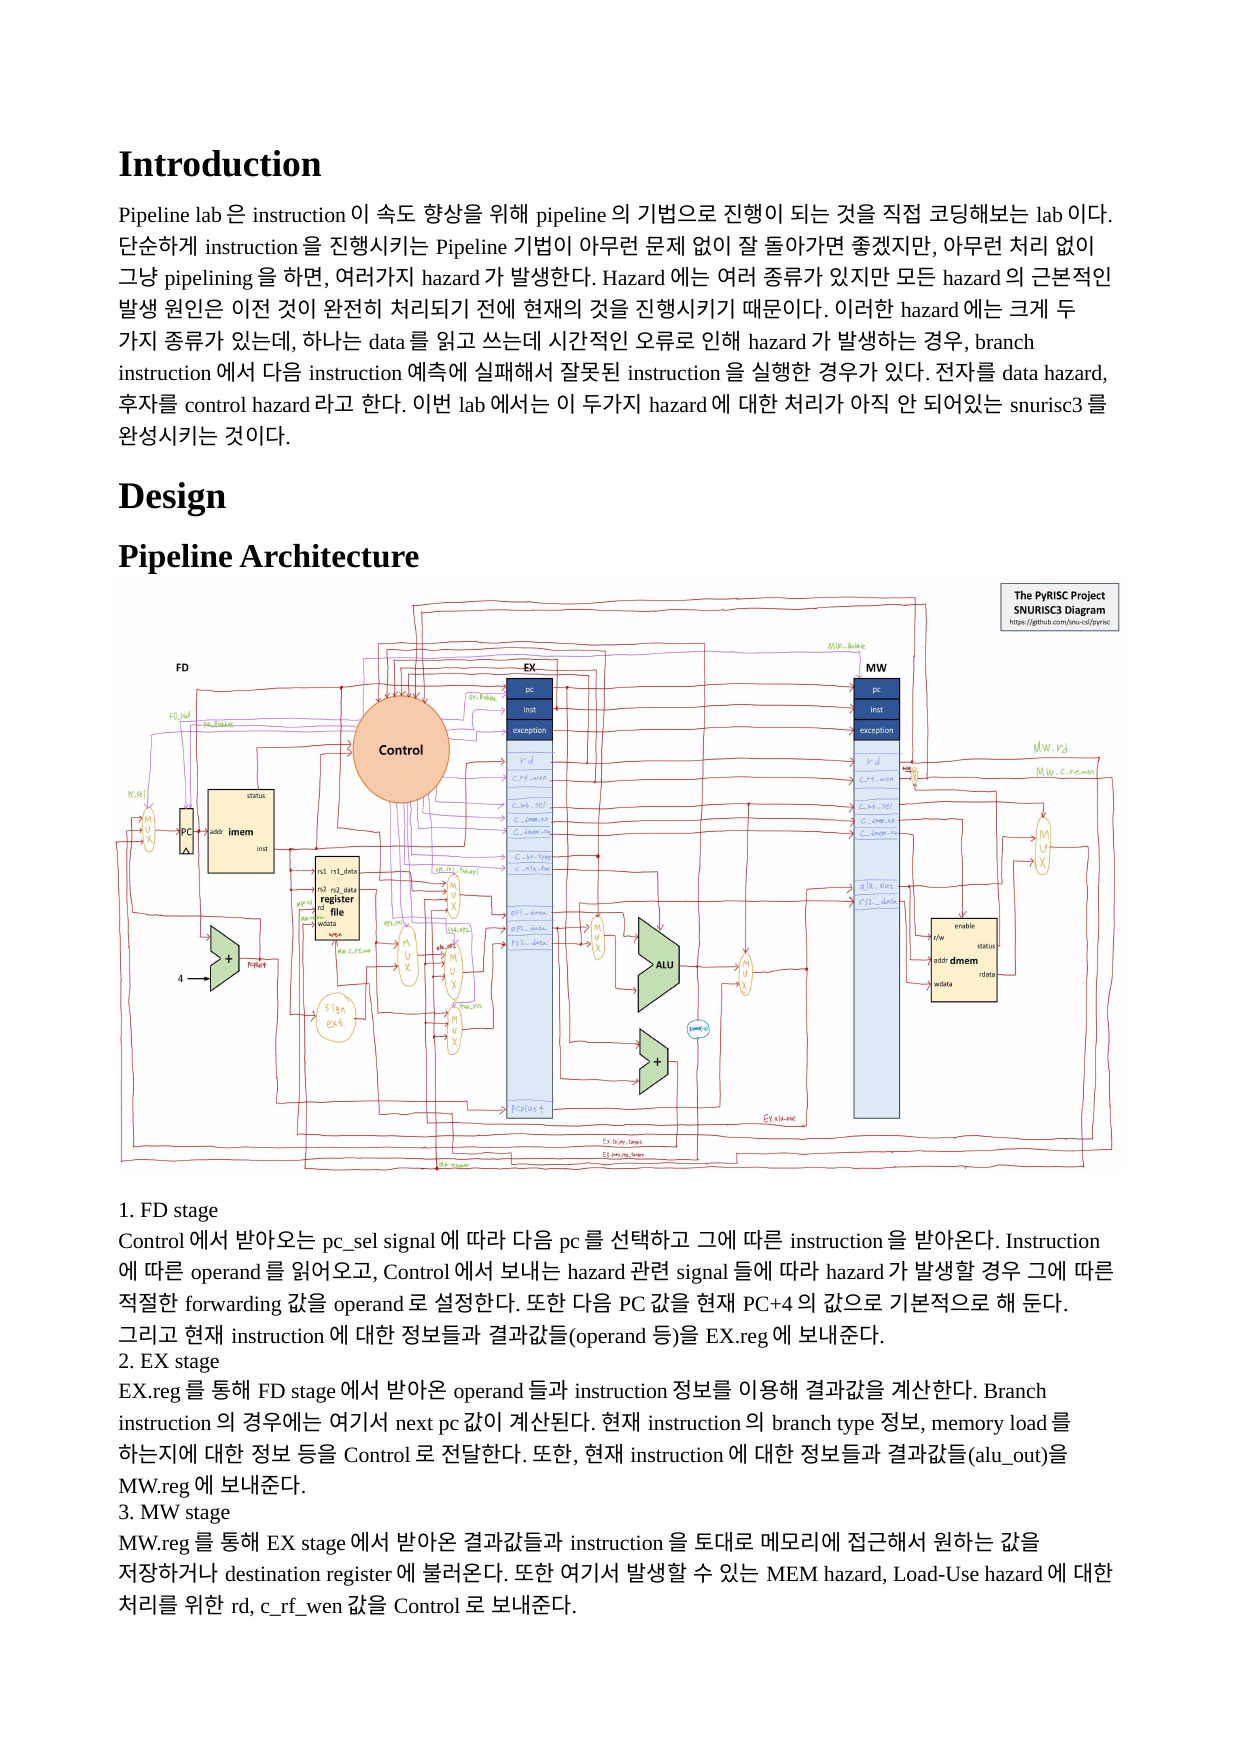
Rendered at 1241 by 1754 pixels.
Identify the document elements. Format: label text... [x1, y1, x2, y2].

subtitle Pipeline Architecture [118, 538, 1122, 574]
text 그리고 현재 instruction에 대한 정보들과 결과값들(operand 등)을 EX.reg에 보내준다. [118, 1318, 1122, 1349]
text 2. EX stage [118, 1349, 1122, 1373]
text 1. FD stage [118, 1198, 1122, 1223]
text 3. MW stage [118, 1500, 1122, 1524]
subtitle Design [118, 475, 1122, 517]
text MW.reg를 통해 EX stage에서 받아온 결과값들과 instruction을 토대로 메모리에 접근해서 원하는 값을 저장하거나 destination register에 불러온다. 또한 여기서 발생할 수 있는 MEM hazard, Load-Use hazard에 대한 처리를 위한 rd, c_rf_wen값을 Control로 보내준다. [118, 1524, 1122, 1619]
text Control에서 받아오는 pc_sel signal에 따라 다음 pc를 선택하고 그에 따른 instruction을 받아온다. Instruction에 따른 operand를 읽어오고, Control에서 보내는 hazard관련 signal들에 따라 hazard가 발생할 경우 그에 따른 적절한 forwarding 값을 operand로 설정한다. 또한 다음 PC값을 현재 PC+4의 값으로 기본적으로 해 둔다. [118, 1223, 1122, 1318]
picture [113, 574, 1127, 1174]
subtitle Introduction [118, 143, 1122, 184]
text EX.reg를 통해 FD stage에서 받아온 operand들과 instruction정보를 이용해 결과값을 계산한다. Branch instruction의 경우에는 여기서 next pc값이 계산된다. 현재 instruction의 branch type 정보, memory load를 하는지에 대한 정보 등을 Control로 전달한다. 또한, 현재 instruction에 대한 정보들과 결과값들(alu_out)을 MW.reg에 보내준다. [118, 1373, 1122, 1500]
text Pipeline lab은 instruction이 속도 향상을 위해 pipeline의 기법으로 진행이 되는 것을 직접 코딩해보는 lab이다. 단순하게 instruction을 진행시키는 Pipeline 기법이 아무런 문제 없이 잘 돌아가면 좋겠지만, 아무런 처리 없이 그냥 pipelining을 하면, 여러가지 hazard가 발생한다. Hazard 에는 여러 종류가 있지만 모든 hazard의 근본적인 발생 원인은 이전 것이 완전히 처리되기 전에 현재의 것을 진행시키기 때문이다. 이러한 hazard에는 크게 두 가지 종류가 있는데, 하나는 data를 읽고 쓰는데 시간적인 오류로 인해 hazard가 발생하는 경우, branch instruction에서 다음 instruction 예측에 실패해서 잘못된 instruction을 실행한 경우가 있다. 전자를 data hazard, 후자를 control hazard라고 한다. 이번 lab에서는 이 두가지 hazard에 대한 처리가 아직 안 되어있는 snurisc3를 완성시키는 것이다. [118, 197, 1122, 450]
